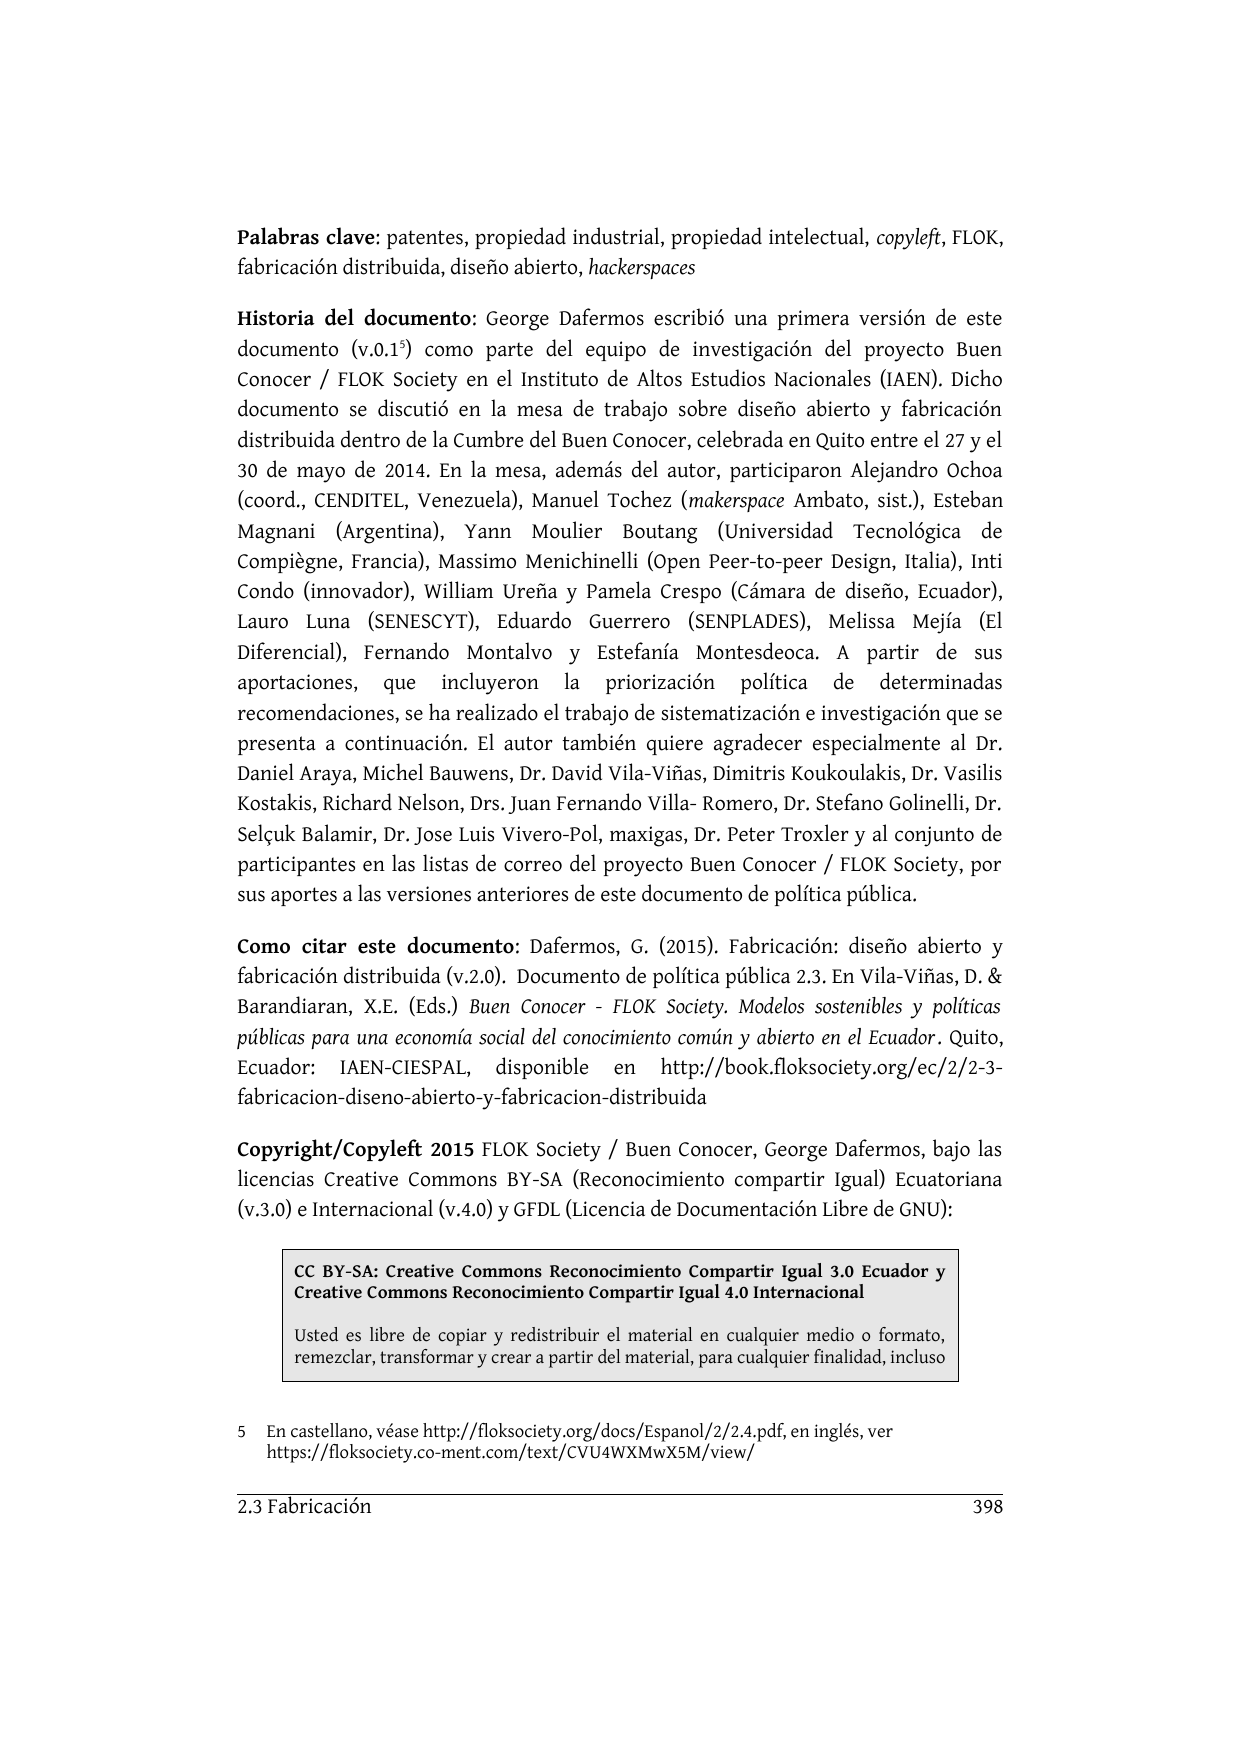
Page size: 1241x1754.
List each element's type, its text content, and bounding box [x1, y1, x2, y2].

text CC BY-SA: Creative Commons Reconocimiento Compartir Igual 3.0 Ecuador y Creative Commons Reconocimiento Compartir Igual 4.0 Internacional [283, 1250, 958, 1304]
text En castellano, véase http://floksociety.org/docs/Espanol/2/2.4.pdf, en inglés, ver https://floksociety.co-ment.com/text/CVU4WXMwX5M/view/ [237, 1421, 1003, 1464]
text Palabras clave: patentes, propiedad industrial, propiedad intelectual, copyleft, FLOK, fabricación distribuida, diseño abierto, hackerspaces [237, 225, 1003, 281]
text Copyright/Copyleft 2015 FLOK Society / Buen Conocer, George Dafermos, bajo las licencias Creative Commons BY-SA (Reconocimiento compartir Igual) Ecuatoriana (v.3.0) e Internacional (v.4.0) y GFDL (Licencia de Documentación Libre de GNU): [237, 1137, 1003, 1223]
text Como citar este documento: Dafermos, G. (2015). Fabricación: diseño abierto y fabricación distribuida (v.2.0). Documento de política pública 2.3. En Vila-Viñas, D. & Barandiaran, X.E. (Eds.) Buen Conocer - FLOK Society. Modelos sostenibles y políticas públicas para una economía social del conocimiento común y abierto en el Ecuador. Quito, Ecuador: IAEN-CIESPAL, disponible en http://book.floksociety.org/ec/2/2-3-fabricacion-diseno-abierto-y-fabricacion-distribuida [237, 934, 1003, 1111]
text Usted es libre de copiar y redistribuir el material en cualquier medio o formato, remezclar, transformar y crear a partir del material, para cualquier finalidad, incluso [283, 1313, 958, 1381]
text Historia del documento: George Dafermos escribió una primera versión de este documento (v.0.1) como parte del equipo de investigación del proyecto Buen Conocer / FLOK Society en el Instituto de Altos Estudios Nacionales (IAEN). Dicho documento se discutió en la mesa de trabajo sobre diseño abierto y fabricación distribuida dentro de la Cumbre del Buen Conocer, celebrada en Quito entre el 27 y el 30 de mayo de 2014. En la mesa, además del autor, participaron Alejandro Ochoa (coord., CENDITEL, Venezuela), Manuel Tochez (makerspace Ambato, sist.), Esteban Magnani (Argentina), Yann Moulier Boutang (Universidad Tecnológica de Compiègne, Francia), Massimo Menichinelli (Open Peer-to-peer Design, Italia), Inti Condo (innovador), William Ureña y Pamela Crespo (Cámara de diseño, Ecuador), Lauro Luna (SENESCYT), Eduardo Guerrero (SENPLADES), Melissa Mejía (El Diferencial), Fernando Montalvo y Estefanía Montesdeoca. A partir de sus aportaciones, que incluyeron la priorización política de determinadas recomendaciones, se ha realizado el trabajo de sistematización e investigación que se presenta a continuación. El autor también quiere agradecer especialmente al Dr. Daniel Araya, Michel Bauwens, Dr. David Vila-Viñas, Dimitris Koukoulakis, Dr. Vasilis Kostakis, Richard Nelson, Drs. Juan Fernando Villa- Romero, Dr. Stefano Golinelli, Dr. Selçuk Balamir, Dr. Jose Luis Vivero-Pol, maxigas, Dr. Peter Troxler y al conjunto de participantes en las listas de correo del proyecto Buen Conocer / FLOK Society, por sus aportes a las versiones anteriores de este documento de política pública. [237, 307, 1003, 908]
